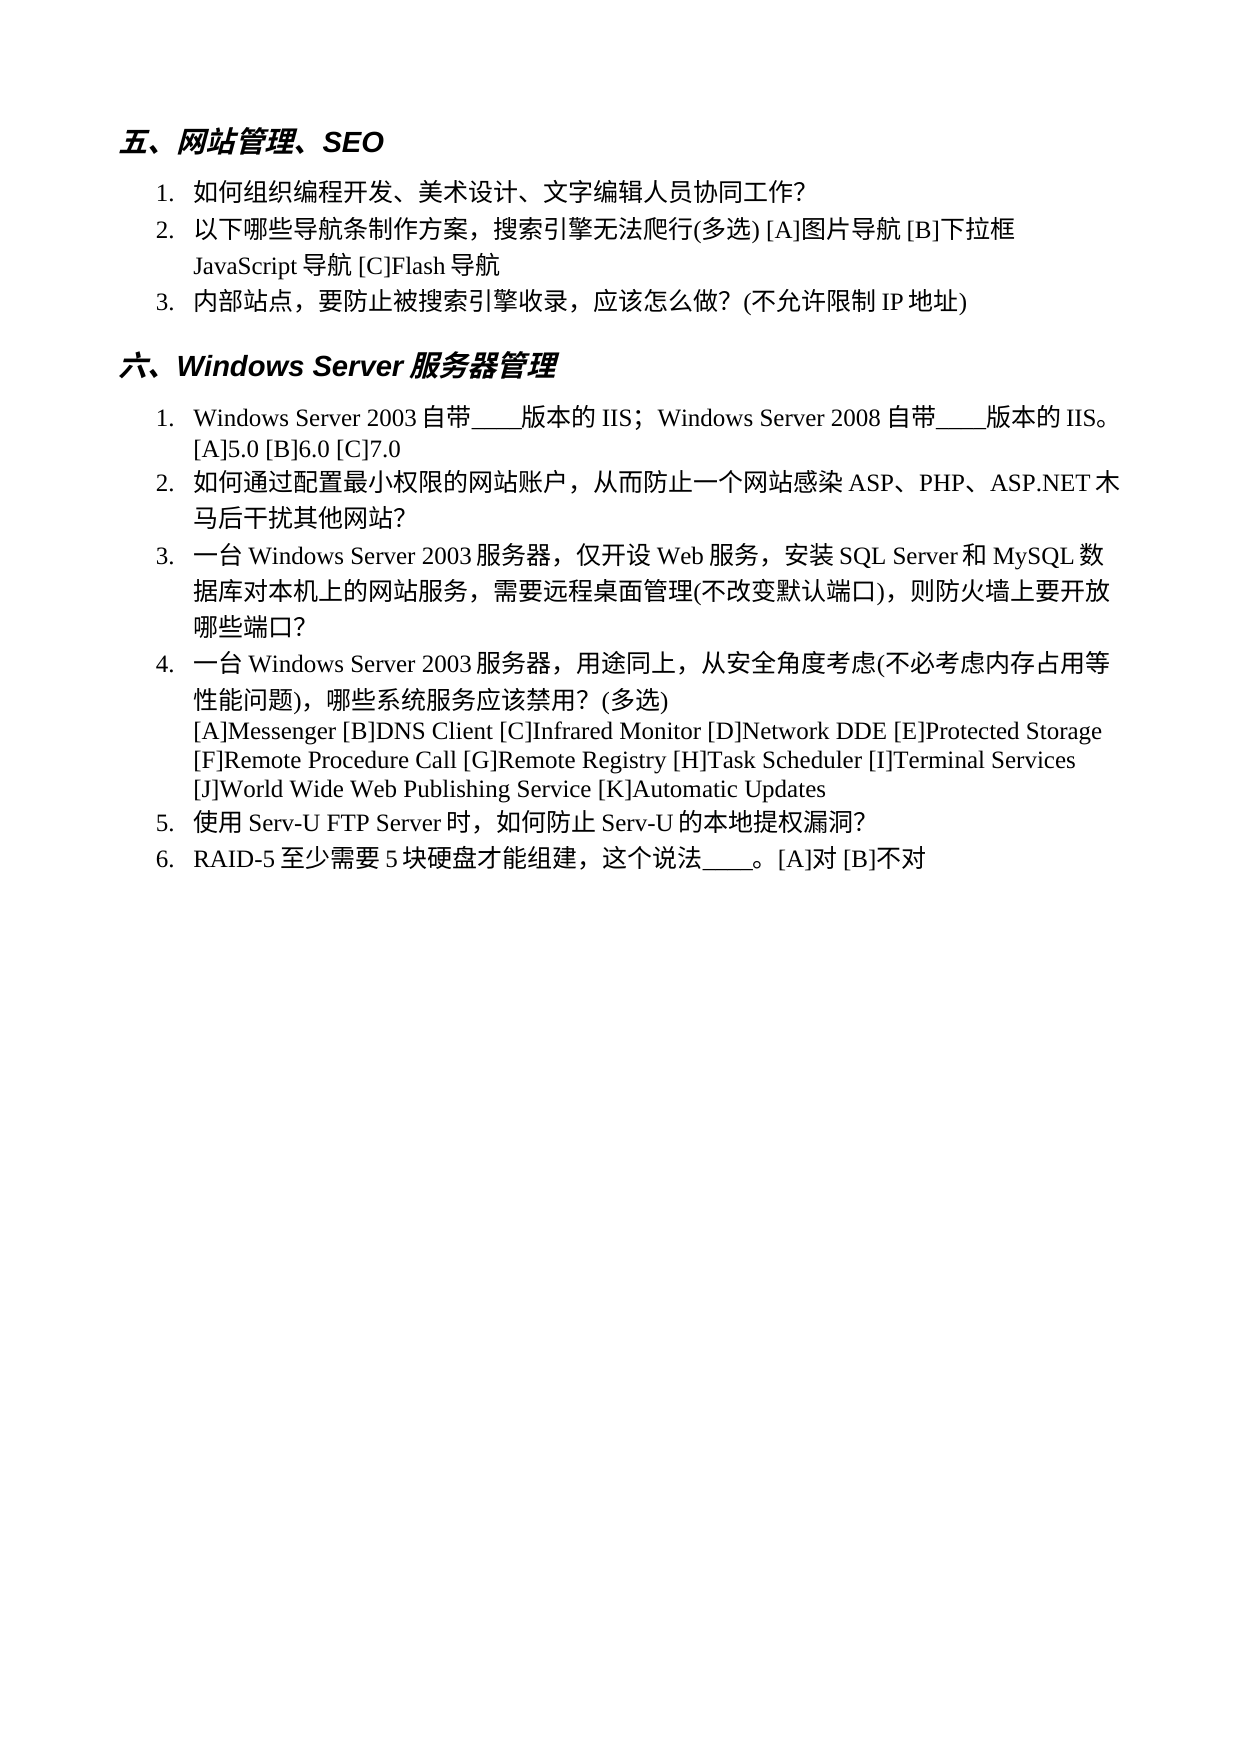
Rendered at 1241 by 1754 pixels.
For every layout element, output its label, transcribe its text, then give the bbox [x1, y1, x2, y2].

list 以下哪些导航条制作方案，搜索引擎无法爬行(多选) [A]图片导航 [B]下拉框JavaScript导航 [C]Flash导航 [156, 209, 1122, 282]
list Windows Server 2003自带____版本的IIS；Windows Server 2008自带____版本的IIS。[A]5.0 [B]6.0 [C]7.0 [156, 398, 1122, 463]
list 一台Windows Server 2003服务器，仅开设Web服务，安装SQL Server和MySQL数据库对本机上的网站服务，需要远程桌面管理(不改变默认端口)，则防火墙上要开放哪些端口？ [156, 535, 1122, 644]
list 使用Serv-U FTP Server时，如何防止Serv-U的本地提权漏洞？ [156, 803, 1122, 839]
list RAID-5至少需要5块硬盘才能组建，这个说法____。[A]对 [B]不对 [156, 839, 1122, 875]
subtitle 六、Windows Server服务器管理 [118, 343, 1122, 385]
list 一台Windows Server 2003服务器，用途同上，从安全角度考虑(不必考虑内存占用等性能问题)，哪些系统服务应该禁用？(多选) [A]Messenger [B]DNS Client [C]Infrared Monitor [D]Network DDE [E]Protected Storage [F]Remote Procedure Call [G]Remote Registry [H]Task Scheduler [I]Terminal Services [J]World Wide Web Publishing Service [K]Automatic Updates [156, 644, 1122, 803]
list 内部站点，要防止被搜索引擎收录，应该怎么做？(不允许限制IP地址) [156, 282, 1122, 318]
list 如何组织编程开发、美术设计、文字编辑人员协同工作？ [156, 173, 1122, 209]
subtitle 五、网站管理、SEO [118, 118, 1122, 160]
list 如何通过配置最小权限的网站账户，从而防止一个网站感染ASP、PHP、ASP.NET木马后干扰其他网站？ [156, 463, 1122, 535]
